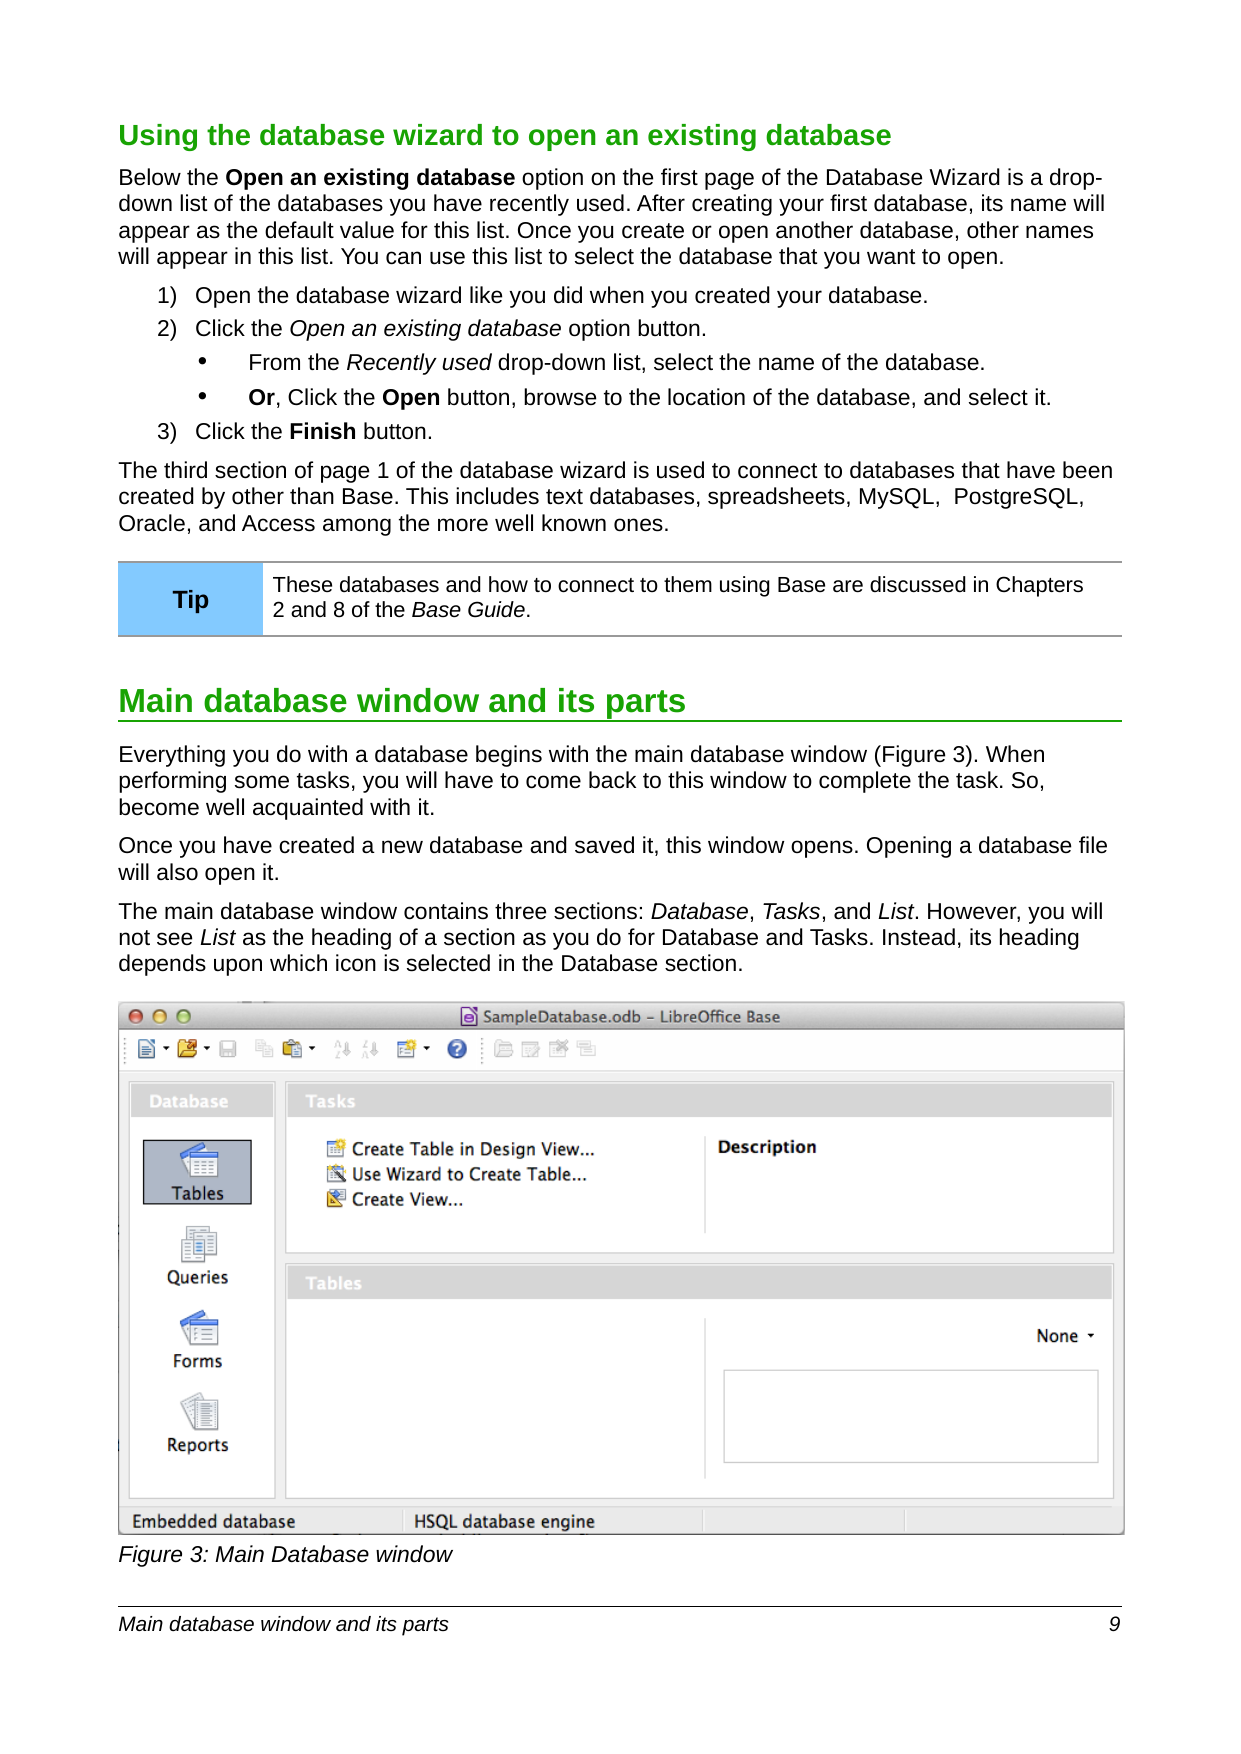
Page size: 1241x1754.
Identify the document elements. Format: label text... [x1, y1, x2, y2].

subtitle Main database window and its parts [118, 682, 1122, 720]
list Open the database wizard like you did when you created your database. [177, 282, 1122, 308]
text The main database window contains three sections: Database, Tasks, and List. However, you will not see List as the heading of a section as you do for Database and Tasks. Instead, its heading depends upon which icon is selected in the Database section. [118, 898, 1122, 977]
subtitle Using the database wizard to open an existing database [118, 118, 1122, 152]
table_header Tip [118, 563, 263, 635]
table_header These databases and how to connect to them using Base are discussed in Chapters 2 and 8 of the Base Guide. [264, 563, 1122, 635]
text The third section of page 1 of the database wizard is used to connect to databases that have been created by other than Base. This includes text databases, spreadsheets, MySQL, PostgreSQL, Oracle, and Access among the more well known ones. [118, 457, 1122, 536]
text Everything you do with a database begins with the main database window (Figure 3). When performing some tasks, you will have to come back to this window to complete the task. So, become well acquainted with it. [118, 741, 1122, 820]
list From the Recently used drop-down list, select the name of the database. [195, 347, 1122, 376]
text Below the Open an existing database option on the first page of the Database Wizard is a drop-down list of the databases you have recently used. After creating your first database, its name will appear as the default value for this list. Once you create or open another database, other names will appear in this list. You can use this list to select the database that you want to open. [118, 164, 1122, 269]
list Or, Click the Open button, browse to the location of the database, and select it. [195, 383, 1122, 412]
list Click the Finish button. [177, 418, 1122, 444]
picture [118, 1001, 1125, 1535]
list Click the Open an existing database option button. [177, 314, 1122, 341]
text Once you have created a new database and saved it, this window opens. Opening a database file will also open it. [118, 832, 1122, 885]
text Figure 3: Main Database window [118, 1541, 1124, 1567]
